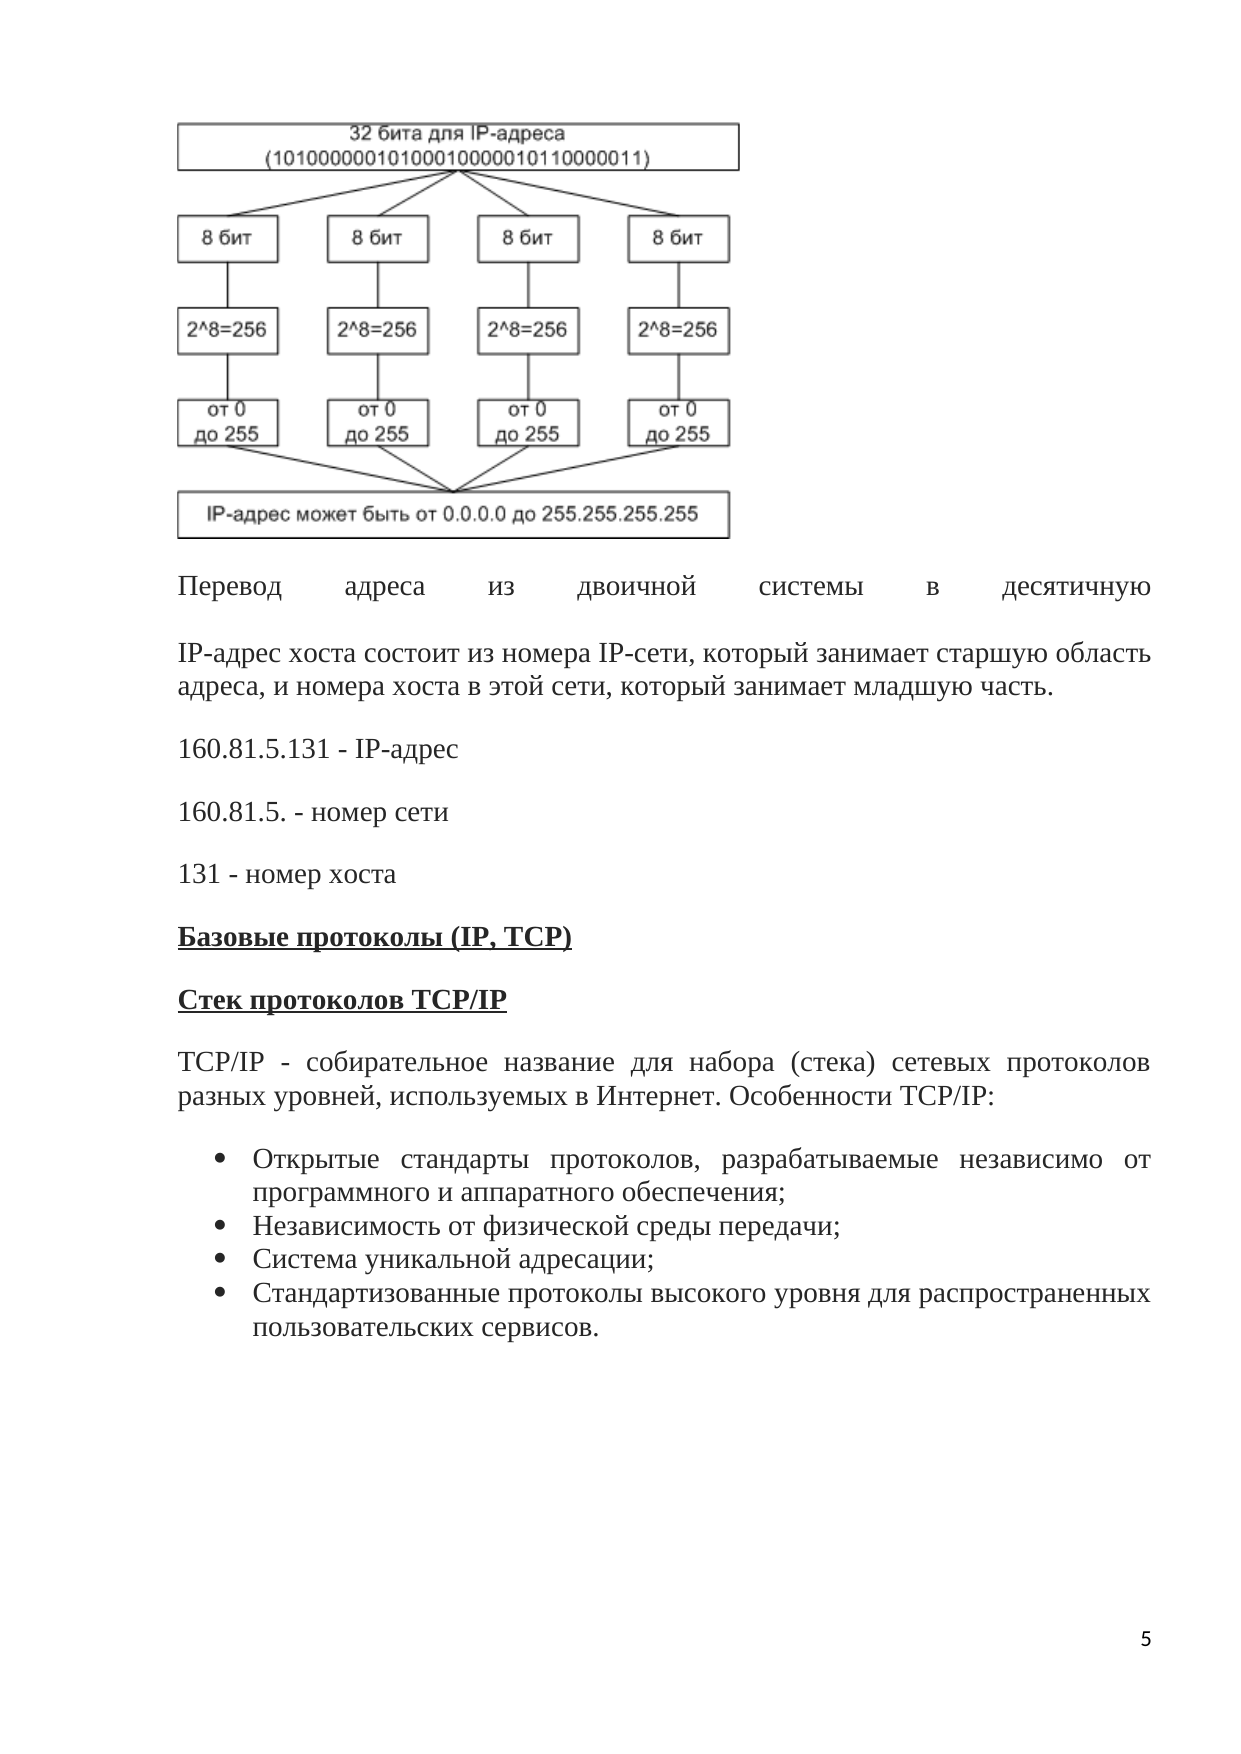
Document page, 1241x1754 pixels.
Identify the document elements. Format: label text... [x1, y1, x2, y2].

text TCP/IP - собирательное название для набора (стека) сетевых протоколов разных уровней, используемых в Интернет. Особенности TCP/IP: [177, 1044, 1152, 1112]
text 160.81.5. - номер сети [177, 794, 1152, 827]
list Стандартизованные протоколы высокого уровня для распространенных пользовательских сервисов. [215, 1275, 1152, 1342]
text Стек протоколов TCP/IP [177, 982, 1152, 1015]
list Открытые стандарты протоколов, разрабатываемые независимо от программного и аппаратного обеспечения; [215, 1141, 1152, 1208]
text Перевод адреса из двоичной системы в десятичную IP-адрес хоста состоит из номера IP-сети, который занимает старшую область адреса, и номера хоста в этой сети, который занимает младшую часть. [177, 568, 1152, 702]
picture [177, 118, 740, 539]
text 160.81.5.131 - IP-адрес [177, 731, 1152, 764]
list Независимость от физической среды передачи; [215, 1208, 1152, 1242]
text Базовые протоколы (IP, TCP) [177, 919, 1152, 953]
text 131 - номер хоста [177, 856, 1152, 890]
list Система уникальной адресации; [215, 1242, 1152, 1275]
